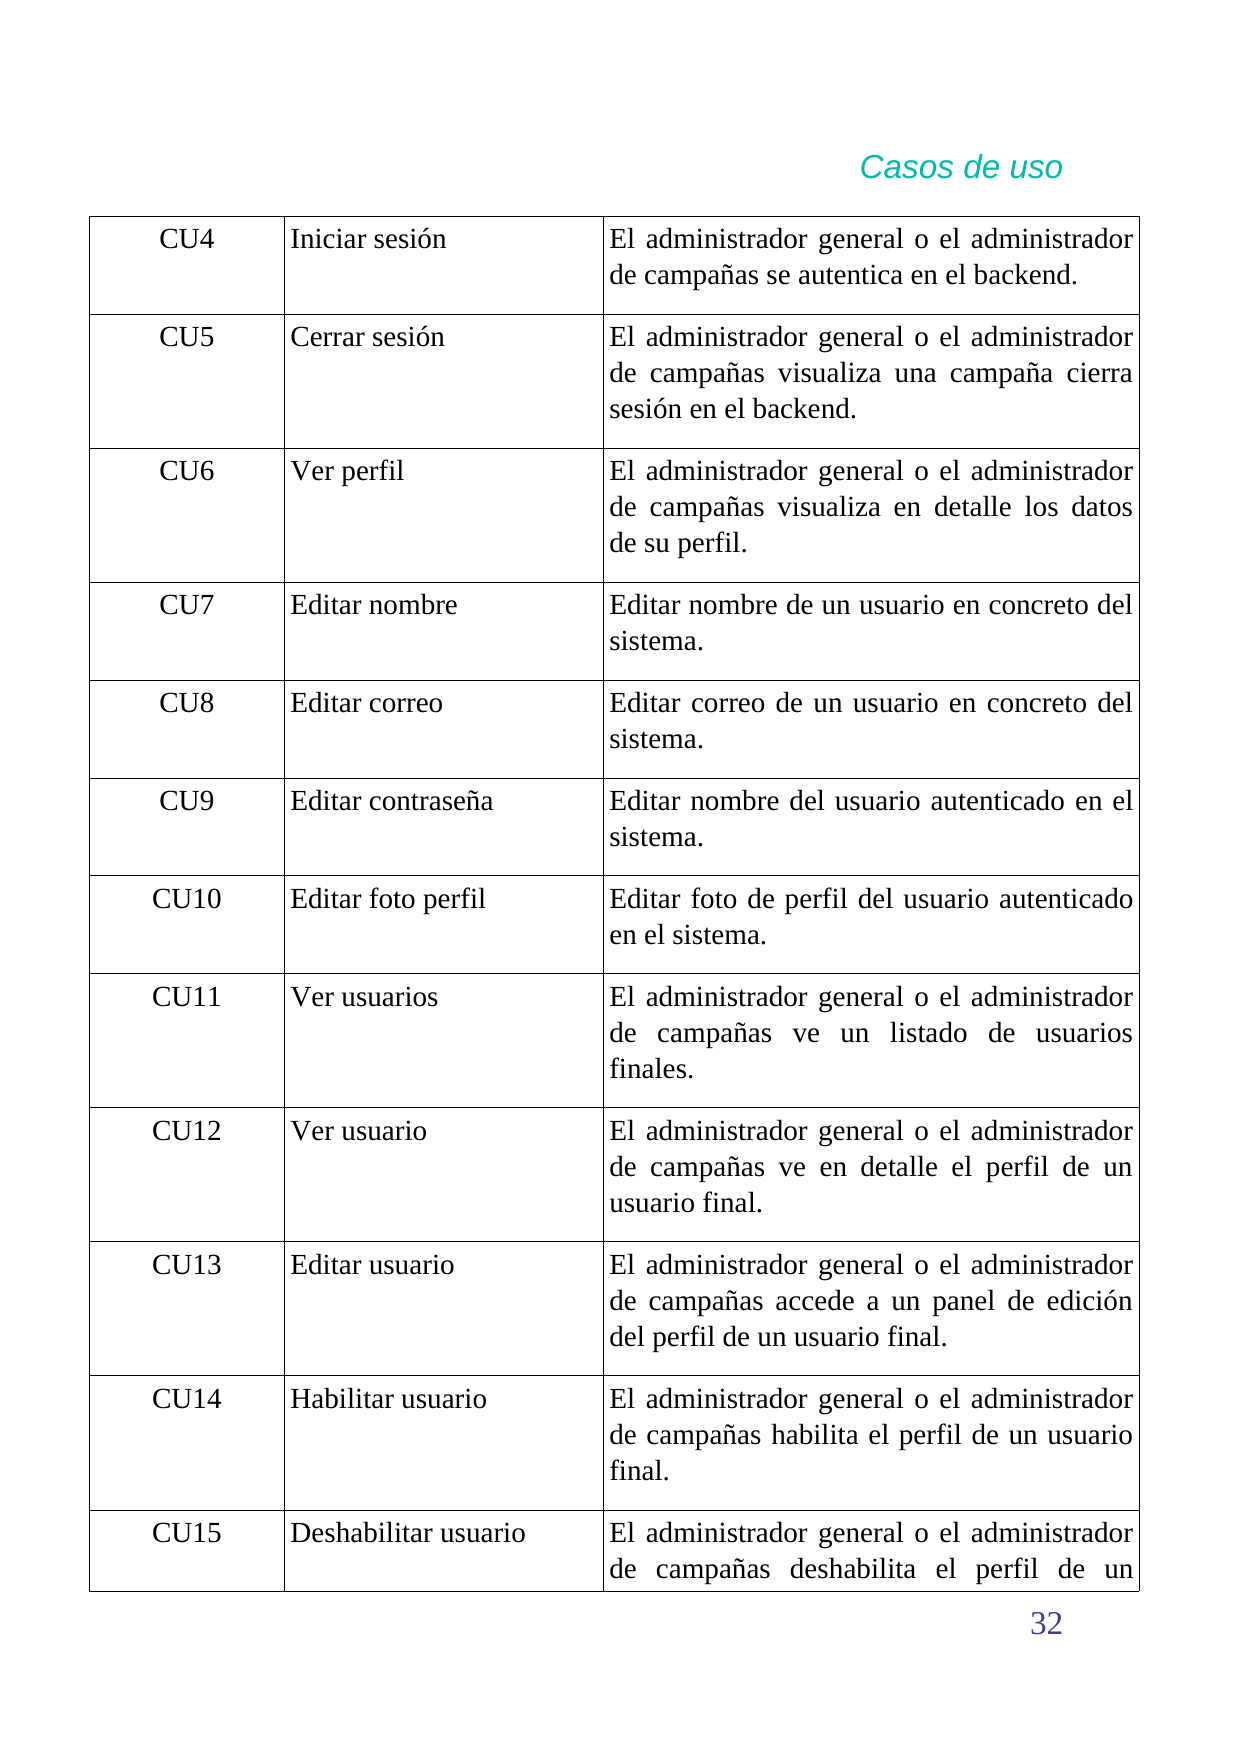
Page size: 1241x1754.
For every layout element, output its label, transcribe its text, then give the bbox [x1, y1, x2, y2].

table_cell Editar correo [285, 681, 603, 777]
table_cell Deshabilitar usuario [285, 1511, 603, 1591]
table_cell Ver usuarios [285, 974, 603, 1107]
table_cell CU7 [90, 583, 284, 679]
table_cell Ver usuario [285, 1108, 603, 1241]
table_cell CU6 [90, 449, 284, 582]
table_cell CU9 [90, 779, 284, 875]
table_cell CU10 [90, 876, 284, 973]
table_cell El administrador general o el administrador de campañas visualiza una campaña cierra sesión en el backend. [604, 315, 1139, 447]
table_cell Editar usuario [285, 1242, 603, 1375]
table_cell CU5 [90, 315, 284, 447]
table_cell Habilitar usuario [285, 1376, 603, 1509]
table_cell Editar foto perfil [285, 876, 603, 973]
table_cell El administrador general o el administrador de campañas accede a un panel de edición del perfil de un usuario final. [604, 1242, 1139, 1375]
table_cell Editar nombre [285, 583, 603, 679]
table_cell El administrador general o el administrador de campañas visualiza en detalle los datos de su perfil. [604, 449, 1139, 582]
table_cell Editar contraseña [285, 779, 603, 875]
table_cell CU13 [90, 1242, 284, 1375]
table_cell CU14 [90, 1376, 284, 1509]
table_cell CU12 [90, 1108, 284, 1241]
table_cell Ver perfil [285, 449, 603, 582]
table_cell El administrador general o el administrador de campañas ve un listado de usuarios finales. [604, 974, 1139, 1107]
table_cell El administrador general o el administrador de campañas deshabilita el perfil de un [604, 1511, 1139, 1591]
table_cell CU11 [90, 974, 284, 1107]
table_cell CU15 [90, 1511, 284, 1591]
table_cell CU4 [90, 217, 284, 313]
table_cell El administrador general o el administrador de campañas se autentica en el backend. [604, 217, 1139, 313]
table_cell Editar correo de un usuario en concreto del sistema. [604, 681, 1139, 777]
table_cell Editar foto de perfil del usuario autenticado en el sistema. [604, 876, 1139, 973]
table_cell Iniciar sesión [285, 217, 603, 313]
table_cell Editar nombre del usuario autenticado en el sistema. [604, 779, 1139, 875]
table_cell El administrador general o el administrador de campañas ve en detalle el perfil de un usuario final. [604, 1108, 1139, 1241]
table_cell Editar nombre de un usuario en concreto del sistema. [604, 583, 1139, 679]
table_cell Cerrar sesión [285, 315, 603, 447]
table_cell El administrador general o el administrador de campañas habilita el perfil de un usuario final. [604, 1376, 1139, 1509]
table_cell CU8 [90, 681, 284, 777]
